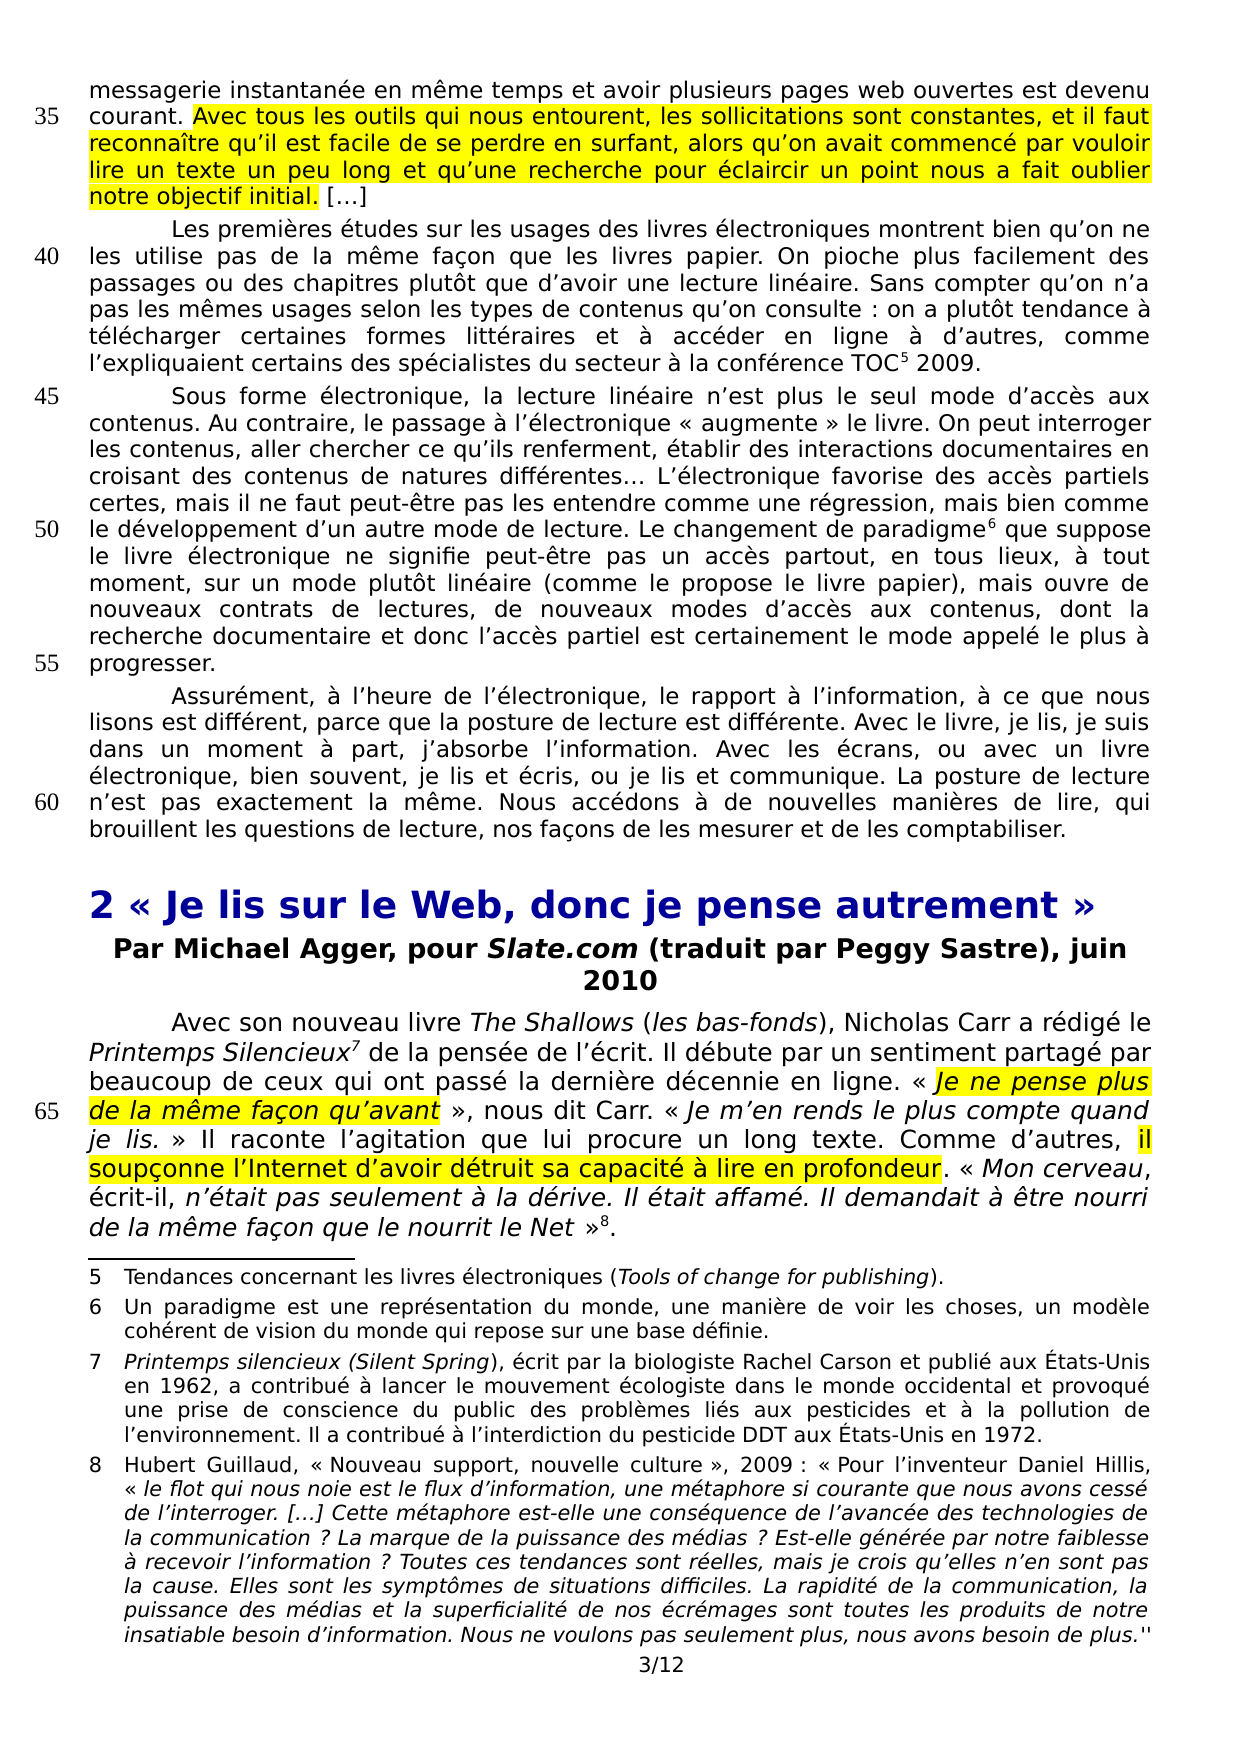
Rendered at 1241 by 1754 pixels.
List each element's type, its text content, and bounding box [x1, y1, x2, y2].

text messagerie instantanée en même temps et avoir plusieurs pages web ouvertes est devenu courant. Avec tous les outils qui nous entourent, les sollicitations sont constantes, et il faut reconnaître qu’il est facile de se perdre en surfant, alors qu’on avait commencé par vouloir lire un texte un peu long et qu’une recherche pour éclaircir un point nous a fait oublier notre objectif initial. […] [88, 77, 1152, 210]
text Un paradigme est une représentation du monde, une manière de voir les choses, un modèle cohérent de vision du monde qui repose sur une base définie. [88, 1295, 1152, 1344]
text Avec son nouveau livre The Shallows (les bas-fonds), Nicholas Carr a rédigé le Printemps Silencieux de la pensée de l’écrit. Il débute par un sentiment partagé par beaucoup de ceux qui ont passé la dernière décennie en ligne. « Je ne pense plus de la même façon qu’avant », nous dit Carr. « Je m’en rends le plus compte quand je lis. » Il raconte l’agitation que lui procure un long texte. Comme d’autres, il soupçonne l’Internet d’avoir détruit sa capacité à lire en profondeur. « Mon cerveau, écrit-il, n’était pas seulement à la dérive. Il était affamé. Il demandait à être nourri de la même façon que le nourrit le Net ». [88, 1009, 1152, 1242]
text Tendances concernant les livres électroniques (Tools of change for publishing). [88, 1265, 1152, 1289]
text Les premières études sur les usages des livres électroniques montrent bien qu’on ne les utilise pas de la même façon que les livres papier. On pioche plus facilement des passages ou des chapitres plutôt que d’avoir une lecture linéaire. Sans compter qu’on n’a pas les mêmes usages selon les types de contenus qu’on consulte : on a plutôt tendance à télécharger certaines formes littéraires et à accéder en ligne à d’autres, comme l’expliquaient certains des spécialistes du secteur à la conférence TOC 2009. [88, 217, 1152, 377]
subtitle « Je lis sur le Web, donc je pense autrement » [88, 884, 1152, 928]
text Printemps silencieux (Silent Spring), écrit par la biologiste Rachel Carson et publié aux États-Unis en 1962, a contribué à lancer le mouvement écologiste dans le monde occidental et provoqué une prise de conscience du public des problèmes liés aux pesticides et à la pollution de l’environnement. Il a contribué à l’interdiction du pesticide DDT aux États-Unis en 1972. [88, 1350, 1152, 1447]
text Hubert Guillaud, « Nouveau support, nouvelle culture », 2009 : « Pour l’inventeur Daniel Hillis, « le flot qui nous noie est le flux d’information, une métaphore si courante que nous avons cessé de l’interroger. […] Cette métaphore est-elle une conséquence de l’avancée des technologies de la communication ? La marque de la puissance des médias ? Est-elle générée par notre faiblesse à recevoir l’information ? Toutes ces tendances sont réelles, mais je crois qu’elles n’en sont pas la cause. Elles sont les symptômes de situations difficiles. La rapidité de la communication, la puissance des médias et la superficialité de nos écrémages sont toutes les produits de notre insatiable besoin d’information. Nous ne voulons pas seulement plus, nous avons besoin de plus.'' [88, 1453, 1152, 1647]
text Par Michael Agger, pour Slate.com (traduit par Peggy Sastre), juin 2010 [88, 934, 1152, 997]
text Sous forme électronique, la lecture linéaire n’est plus le seul mode d’accès aux contenus. Au contraire, le passage à l’électronique « augmente » le livre. On peut interroger les contenus, aller chercher ce qu’ils renferment, établir des interactions documentaires en croisant des contenus de natures différentes… L’électronique favorise des accès partiels certes, mais il ne faut peut-être pas les entendre comme une régression, mais bien comme le développement d’un autre mode de lecture. Le changement de paradigme que suppose le livre électronique ne signifie peut-être pas un accès partout, en tous lieux, à tout moment, sur un mode plutôt linéaire (comme le propose le livre papier), mais ouvre de nouveaux contrats de lectures, de nouveaux modes d’accès aux contenus, dont la recherche documentaire et donc l’accès partiel est certainement le mode appelé le plus à progresser. [88, 383, 1152, 676]
text Assurément, à l’heure de l’électronique, le rapport à l’information, à ce que nous lisons est différent, parce que la posture de lecture est différente. Avec le livre, je lis, je suis dans un moment à part, j’absorbe l’information. Avec les écrans, ou avec un livre électronique, bien souvent, je lis et écris, ou je lis et communique. La posture de lecture n’est pas exactement la même. Nous accédons à de nouvelles manières de lire, qui brouillent les questions de lecture, nos façons de les mesurer et de les comptabiliser. [88, 683, 1152, 843]
